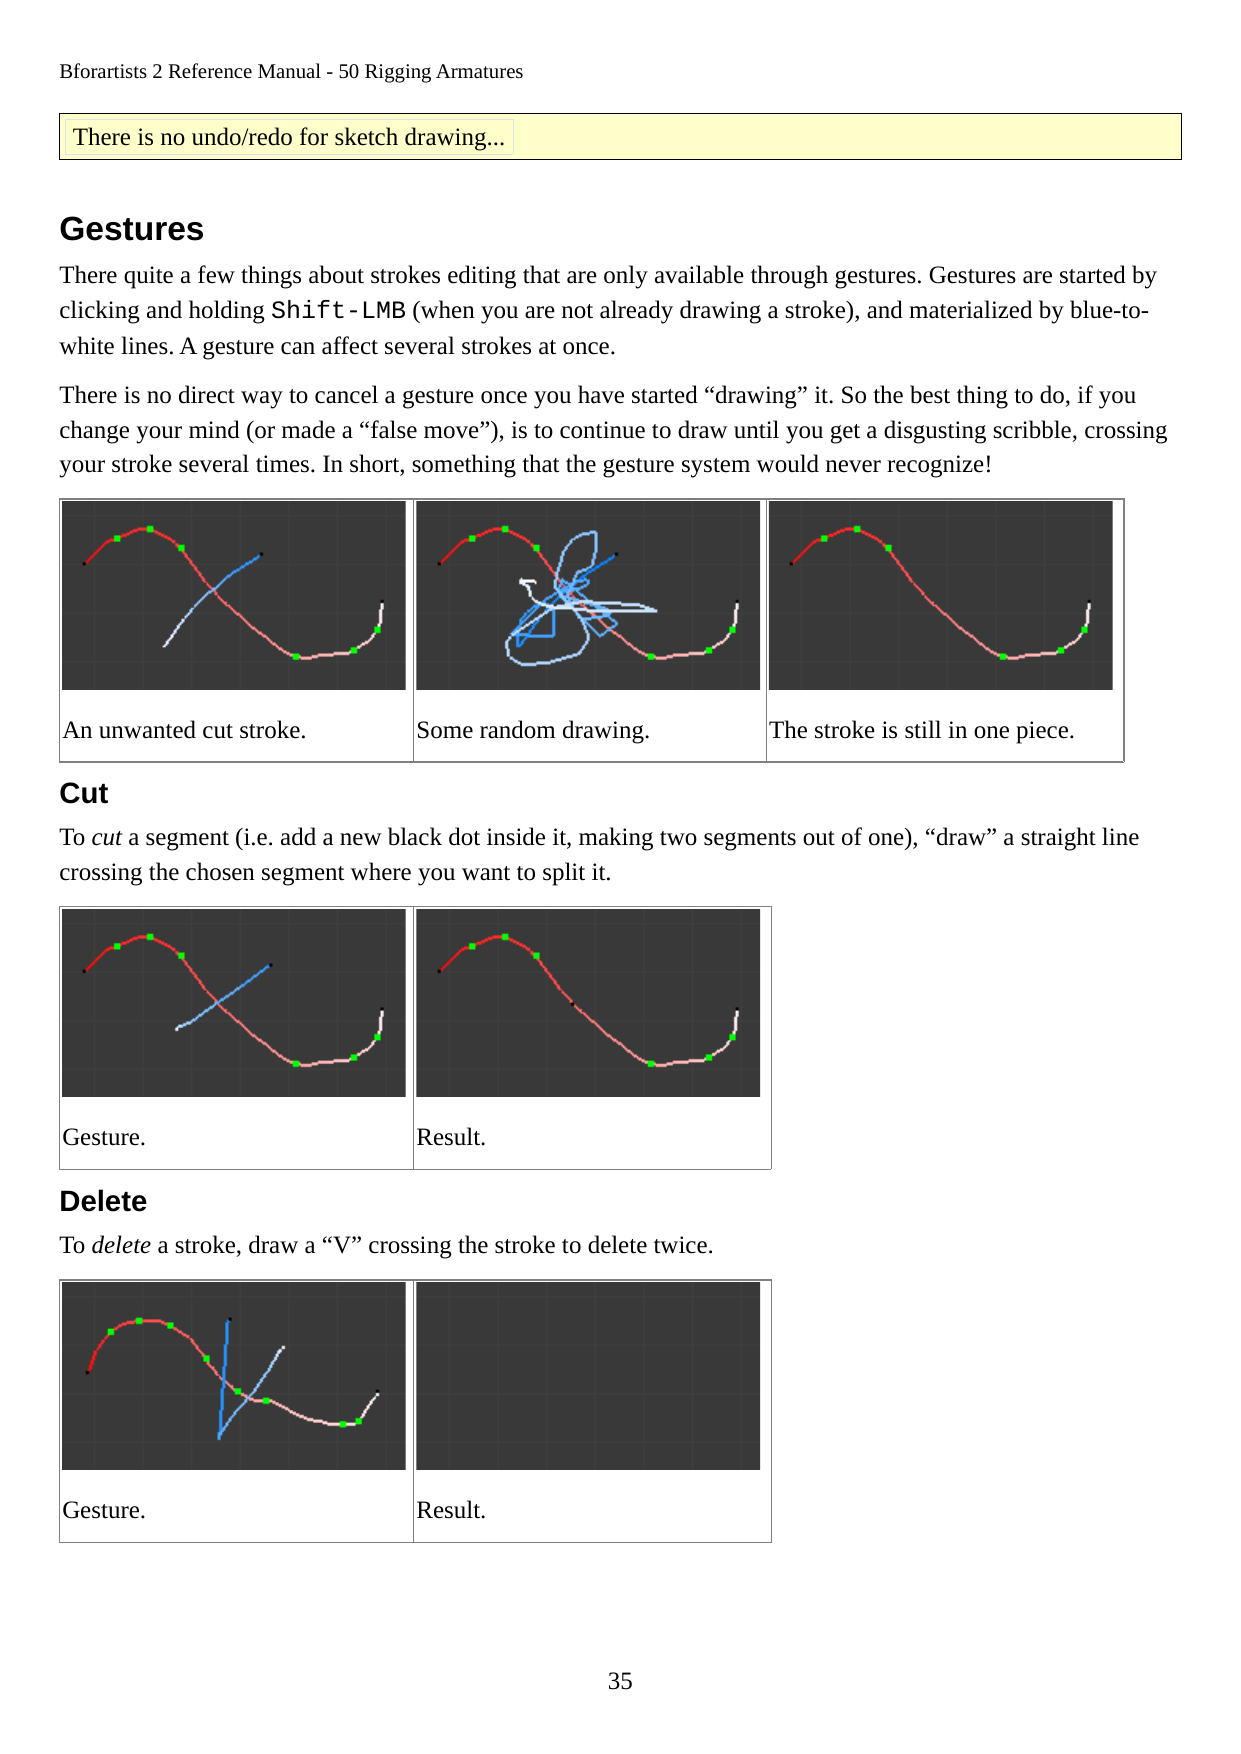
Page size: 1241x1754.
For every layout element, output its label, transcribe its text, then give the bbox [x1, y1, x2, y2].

picture [416, 909, 761, 1097]
table_header Result. [414, 907, 771, 1169]
text There is no direct way to cancel a gesture once you have started “drawing” it. So the best thing to do, if you change your mind (or made a “false move”), is to continue to draw until you get a disgusting scribble, crossing your stroke several times. In short, something that the gesture system would never recognize! [59, 380, 1181, 478]
picture [62, 1282, 406, 1470]
table_header Result. [414, 1281, 771, 1542]
table_header The stroke is still in one piece. [767, 500, 1123, 761]
subtitle Delete [59, 1184, 1181, 1217]
subtitle Cut [59, 776, 1181, 810]
table_header Gesture. [60, 1281, 413, 1542]
table_header Gesture. [60, 907, 413, 1169]
table_header An unwanted cut stroke. [60, 500, 413, 761]
picture [416, 501, 761, 690]
picture [62, 501, 406, 690]
table_cell There is no undo/redo for sketch drawing... [60, 114, 1181, 159]
picture [768, 501, 1113, 690]
table_header Some random drawing. [414, 500, 766, 761]
text There quite a few things about strokes editing that are only available through gestures. Gestures are started by clicking and holding Shift-LMB (when you are not already drawing a stroke), and materialized by blue-to-white lines. A gesture can affect several strokes at once. [59, 260, 1181, 360]
text To delete a stroke, draw a “V” crossing the stroke to delete twice. [59, 1230, 1181, 1259]
text To cut a segment (i.e. add a new black dot inside it, making two segments out of one), “draw” a straight line crossing the chosen segment where you want to split it. [59, 822, 1181, 886]
subtitle Gestures [59, 209, 1181, 248]
picture [62, 909, 406, 1097]
picture [416, 1282, 761, 1470]
